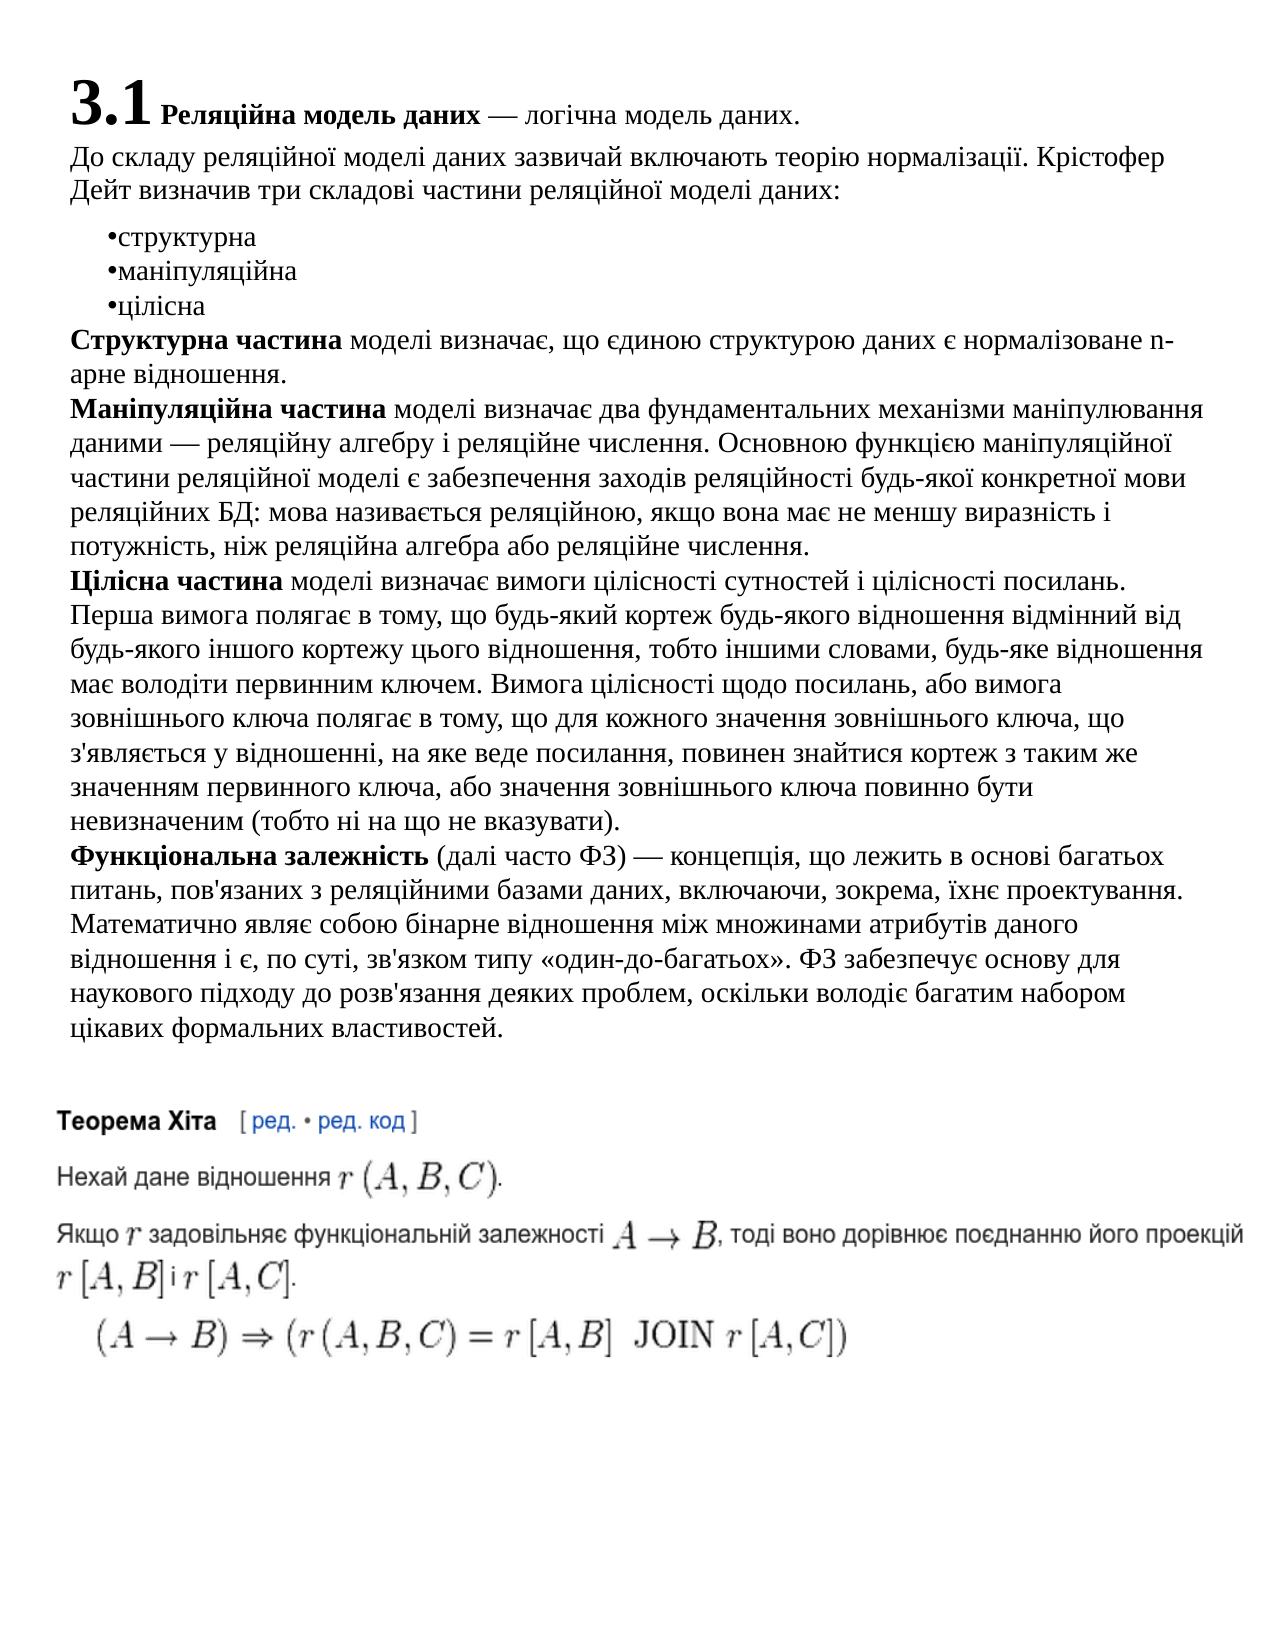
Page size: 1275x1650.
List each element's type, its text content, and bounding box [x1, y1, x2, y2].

picture [39, 1108, 1252, 1400]
list цілісна [70, 287, 1212, 321]
list маніпуляційна [70, 253, 1212, 287]
text Функціональна залежність (далі часто ФЗ) — концепція, що лежить в основі багатьох питань, пов'язаних з реляційними базами даних, включаючи, зокрема, їхнє проектування. Математично являє собою бінарне відношення між множинами атрибутів даного відношення і є, по суті, зв'язком типу «один-до-багатьох». ФЗ забезпечує основу для наукового підходу до розв'язання деяких проблем, оскільки володіє багатим набором цікавих формальних властивостей. [70, 837, 1212, 1043]
text 3.1 Реляційна модель даних — логічна модель даних. [70, 62, 1212, 139]
text До складу реляційної моделі даних зазвичай включають теорію нормалізації. Крістофер Дейт визначив три складові частини реляційної моделі даних: [70, 139, 1212, 206]
text Цілісна частина моделі визначає вимоги цілісності сутностей і цілісності посилань. Перша вимога полягає в тому, що будь-який кортеж будь-якого відношення відмінний від будь-якого іншого кортежу цього відношення, тобто іншими словами, будь-яке відношення має володіти первинним ключем. Вимога цілісності щодо посилань, або вимога зовнішнього ключа полягає в тому, що для кожного значення зовнішнього ключа, що з'являється у відношенні, на яке веде посилання, повинен знайтися кортеж з таким же значенням первинного ключа, або значення зовнішнього ключа повинно бути невизначеним (тобто ні на що не вказувати). [70, 562, 1212, 837]
text Структурна частина моделі визначає, що єдиною структурою даних є нормалізоване n-арне відношення. [70, 321, 1212, 390]
text Маніпуляційна частина моделі визначає два фундаментальних механізми маніпулювання даними — реляційну алгебру і реляційне числення. Основною функцією маніпуляційної частини реляційної моделі є забезпечення заходів реляційності будь-якої конкретної мови реляційних БД: мова називається реляційною, якщо вона має не меншу виразність і потужність, ніж реляційна алгебра або реляційне числення. [70, 390, 1212, 562]
list структурна [70, 218, 1212, 253]
